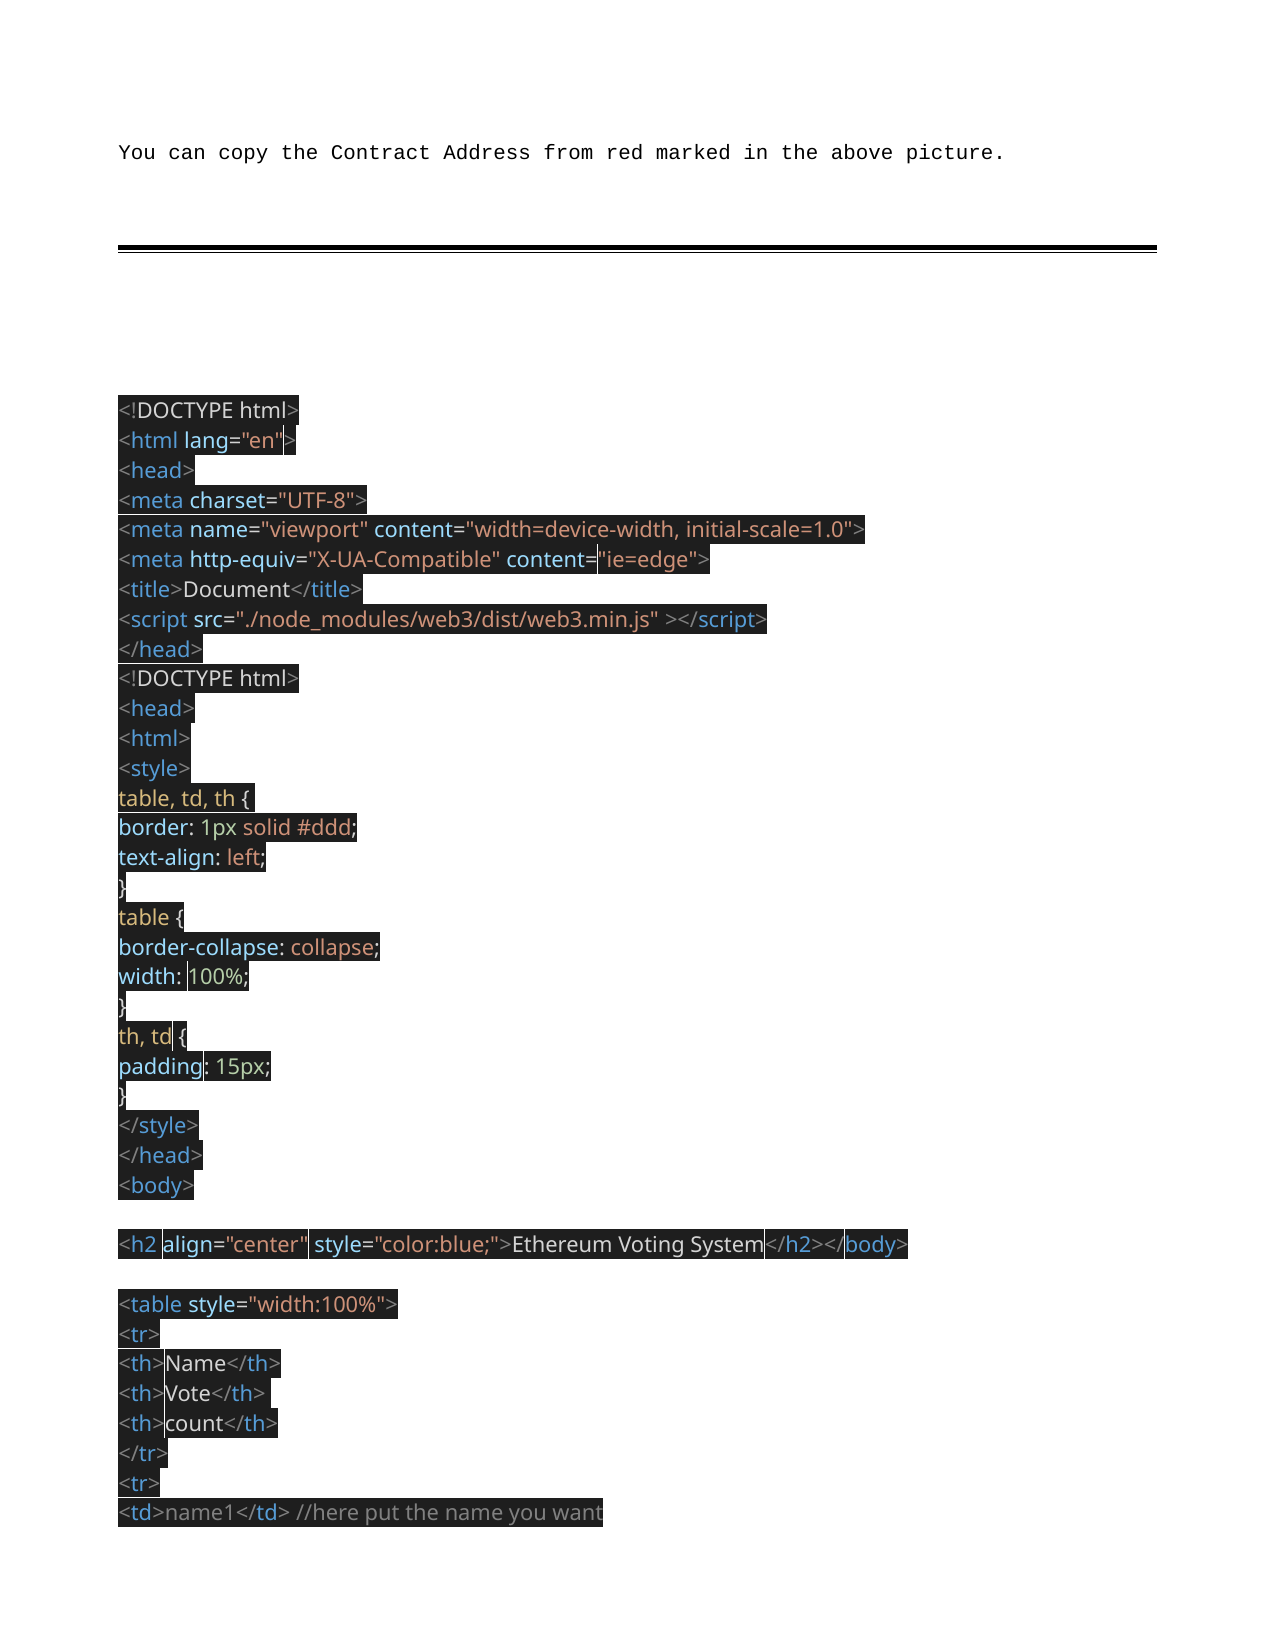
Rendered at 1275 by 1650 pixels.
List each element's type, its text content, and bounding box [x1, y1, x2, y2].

text <html lang="en"> [118, 425, 1157, 455]
text border-collapse: collapse; [118, 932, 1157, 961]
text table, td, th { [118, 783, 1157, 812]
text <table style="width:100%"> [118, 1289, 1157, 1319]
text <style> [118, 753, 1157, 783]
text padding: 15px; [118, 1051, 1157, 1081]
text <meta http-equiv="X-UA-Compatible" content="ie=edge"> [118, 544, 1157, 574]
text </head> [118, 634, 1157, 663]
text </tr> [118, 1438, 1157, 1468]
text table { [118, 902, 1157, 932]
text </head> [118, 1140, 1157, 1170]
text <meta charset="UTF-8"> [118, 485, 1157, 514]
text width: 100%; [118, 961, 1157, 991]
text <th>count</th> [118, 1408, 1157, 1438]
text <!DOCTYPE html> [118, 663, 1157, 693]
text <!DOCTYPE html> [118, 395, 1157, 425]
text </style> [118, 1110, 1157, 1140]
text <title>Document</title> [118, 574, 1157, 604]
text <head> [118, 455, 1157, 485]
text <th>Name</th> [118, 1348, 1157, 1378]
text <h2 align="center" style="color:blue;">Ethereum Voting System</h2></body> [118, 1229, 1157, 1259]
text <td>name1</td> //here put the name you want [118, 1497, 1157, 1527]
text <tr> [118, 1319, 1157, 1348]
text <html> [118, 723, 1157, 753]
text <th>Vote</th> [118, 1378, 1157, 1408]
text text-align: left; [118, 842, 1157, 872]
text } [118, 991, 1157, 1021]
text <script src="./node_modules/web3/dist/web3.min.js" ></script> [118, 604, 1157, 634]
text <body> [118, 1170, 1157, 1200]
text } [118, 872, 1157, 902]
text <tr> [118, 1468, 1157, 1497]
text } [118, 1081, 1157, 1110]
text border: 1px solid #ddd; [118, 812, 1157, 842]
text <head> [118, 693, 1157, 723]
text <meta name="viewport" content="width=device-width, initial-scale=1.0"> [118, 514, 1157, 544]
text th, td { [118, 1021, 1157, 1051]
text You can copy the Contract Address from red marked in the above picture. [118, 142, 1157, 165]
